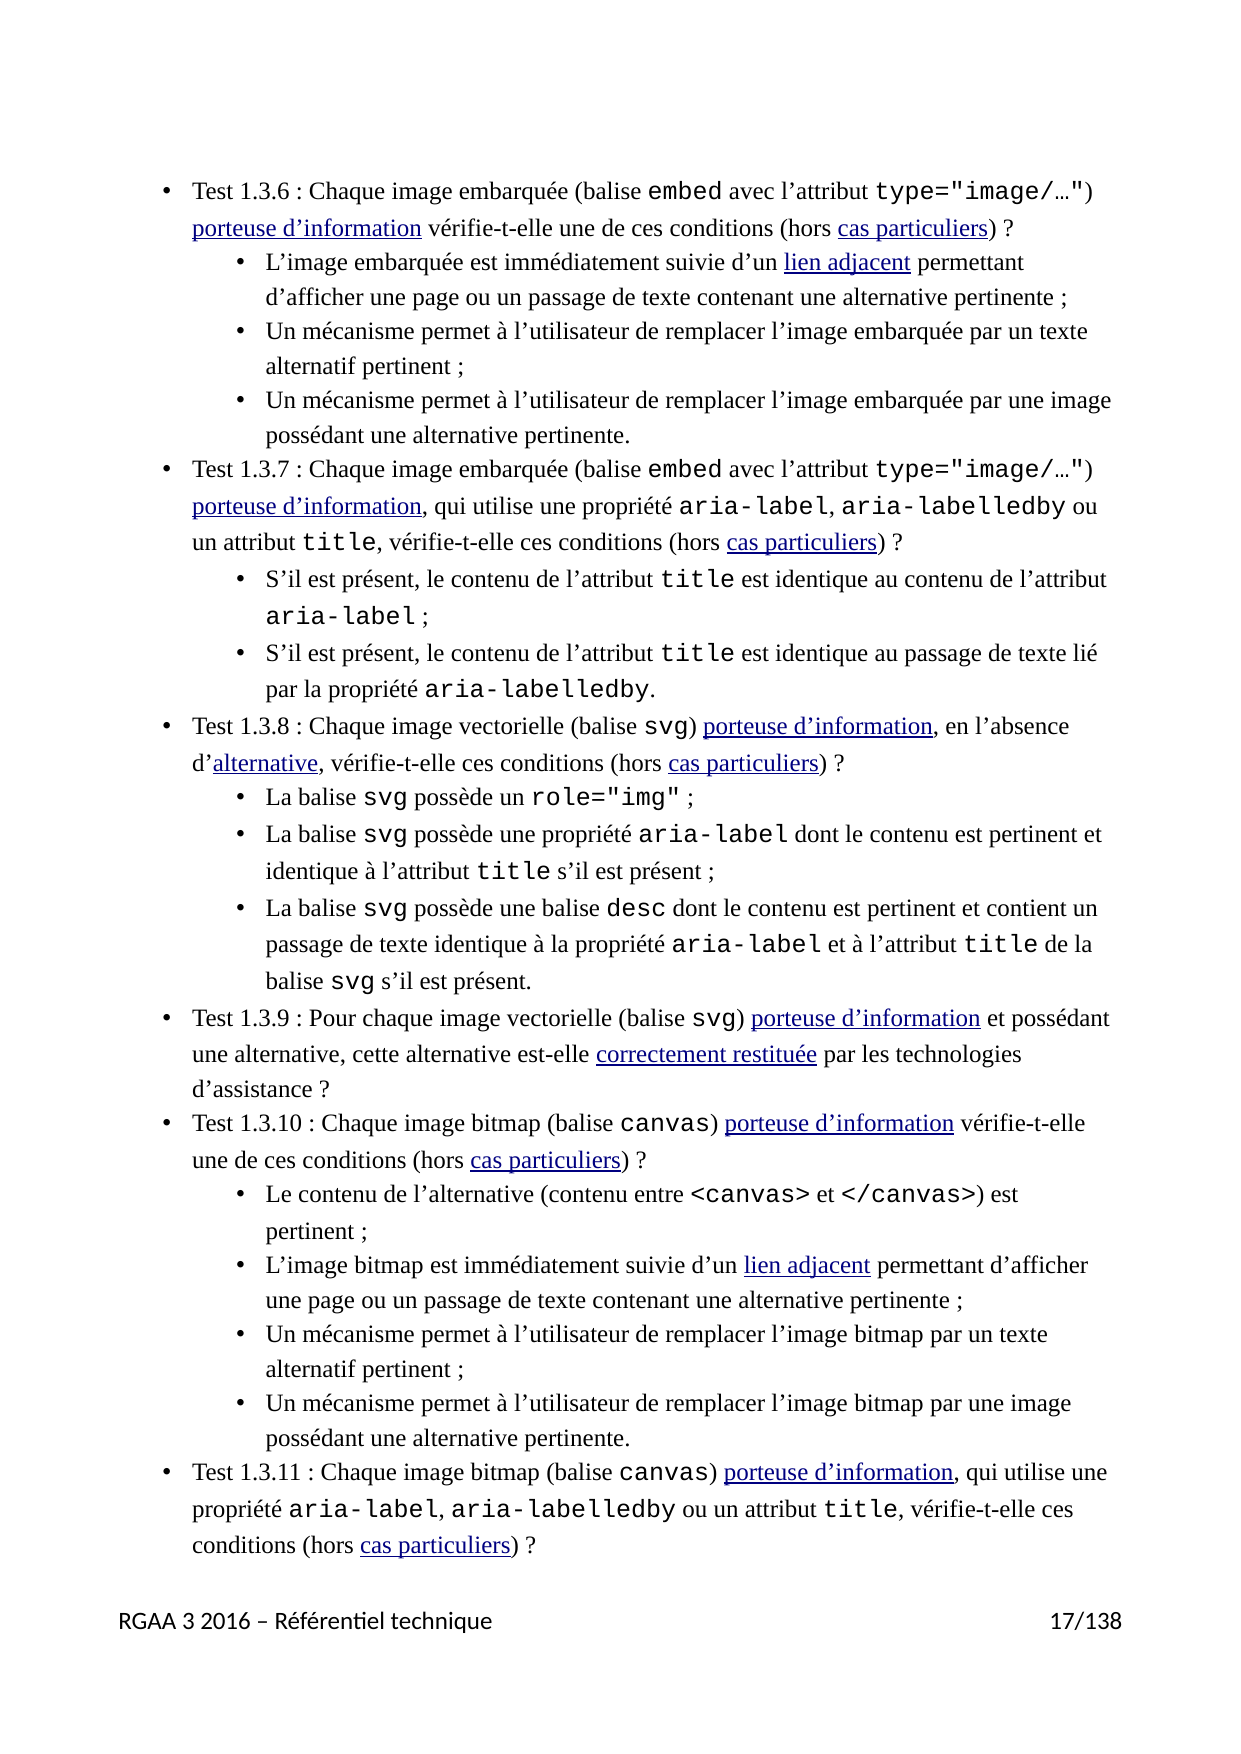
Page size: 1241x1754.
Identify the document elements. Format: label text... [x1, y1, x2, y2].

list Test 1.3.7 : Chaque image embarquée (balise embed avec l’attribut type="image/…") porteuse d’information, qui utilise une propriété aria-label, aria-labelledby ou un attribut title, vérifie-t-elle ces conditions (hors cas particuliers) ? [162, 454, 1122, 558]
list Test 1.3.11 : Chaque image bitmap (balise canvas) porteuse d’information, qui utilise une propriété aria-label, aria-labelledby ou un attribut title, vérifie-t-elle ces conditions (hors cas particuliers) ? [162, 1457, 1122, 1559]
list La balise svg possède une propriété aria-label dont le contenu est pertinent et identique à l’attribut title s’il est présent ; [236, 819, 1122, 887]
list La balise svg possède un role="img" ; [236, 782, 1122, 813]
list S’il est présent, le contenu de l’attribut title est identique au contenu de l’attribut aria-label ; [236, 564, 1122, 632]
list Un mécanisme permet à l’utilisateur de remplacer l’image bitmap par une image possédant une alternative pertinente. [236, 1388, 1122, 1452]
list S’il est présent, le contenu de l’attribut title est identique au passage de texte lié par la propriété aria-labelledby. [236, 638, 1122, 705]
list Test 1.3.10 : Chaque image bitmap (balise canvas) porteuse d’information vérifie-t-elle une de ces conditions (hors cas particuliers) ? [162, 1108, 1122, 1174]
list Un mécanisme permet à l’utilisateur de remplacer l’image embarquée par une image possédant une alternative pertinente. [236, 385, 1122, 448]
list Un mécanisme permet à l’utilisateur de remplacer l’image embarquée par un texte alternatif pertinent ; [236, 316, 1122, 379]
list La balise svg possède une balise desc dont le contenu est pertinent et contient un passage de texte identique à la propriété aria-label et à l’attribut title de la balise svg s’il est présent. [236, 893, 1122, 997]
list Le contenu de l’alternative (contenu entre <canvas> et </canvas>) est pertinent ; [236, 1179, 1122, 1245]
list Test 1.3.6 : Chaque image embarquée (balise embed avec l’attribut type="image/…") porteuse d’information vérifie-t-elle une de ces conditions (hors cas particuliers) ? [162, 176, 1122, 242]
list Un mécanisme permet à l’utilisateur de remplacer l’image bitmap par un texte alternatif pertinent ; [236, 1319, 1122, 1383]
list Test 1.3.9 : Pour chaque image vectorielle (balise svg) porteuse d’information et possédant une alternative, cette alternative est-elle correctement restituée par les technologies d’assistance ? [162, 1003, 1122, 1103]
list L’image embarquée est immédiatement suivie d’un lien adjacent permettant d’afficher une page ou un passage de texte contenant une alternative pertinente ; [236, 247, 1122, 311]
list Test 1.3.8 : Chaque image vectorielle (balise svg) porteuse d’information, en l’absence d’alternative, vérifie-t-elle ces conditions (hors cas particuliers) ? [162, 711, 1122, 777]
list L’image bitmap est immédiatement suivie d’un lien adjacent permettant d’afficher une page ou un passage de texte contenant une alternative pertinente ; [236, 1251, 1122, 1314]
